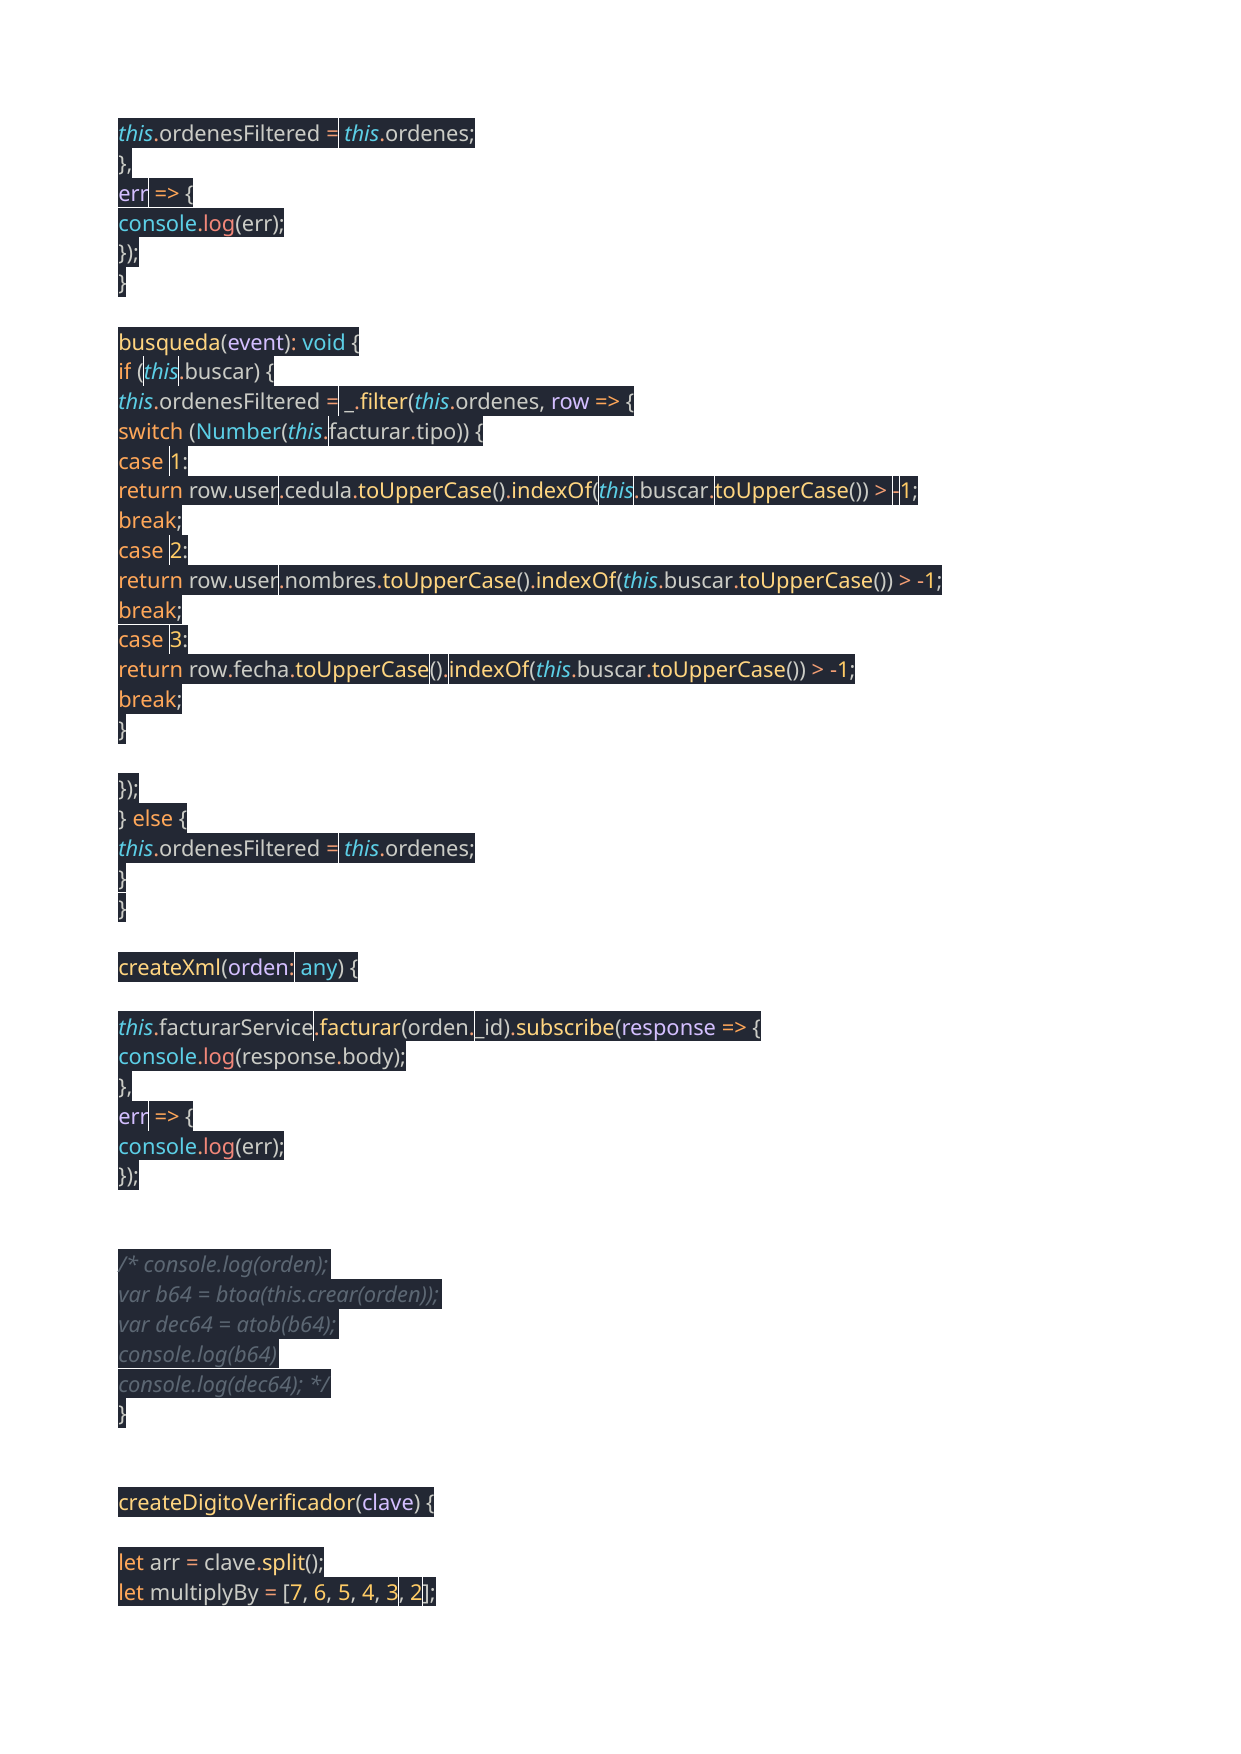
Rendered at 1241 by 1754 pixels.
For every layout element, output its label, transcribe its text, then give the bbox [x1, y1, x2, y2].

text return row.fecha.toUpperCase().indexOf(this.buscar.toUpperCase()) > -1; [118, 654, 1122, 684]
text console.log(b64) [118, 1339, 1122, 1368]
text } else { [118, 803, 1122, 833]
text this.ordenesFiltered = this.ordenes; [118, 118, 1122, 148]
text switch (Number(this.facturar.tipo)) { [118, 416, 1122, 446]
text busqueda(event): void { [118, 327, 1122, 356]
text /* console.log(orden); [118, 1249, 1122, 1279]
text case 3: [118, 624, 1122, 654]
text break; [118, 505, 1122, 535]
text console.log(err); [118, 207, 1122, 237]
text } [118, 892, 1122, 922]
text break; [118, 595, 1122, 624]
text let arr = clave.split(); [118, 1547, 1122, 1577]
text } [118, 267, 1122, 297]
text var dec64 = atob(b64); [118, 1309, 1122, 1339]
text this.ordenesFiltered = this.ordenes; [118, 833, 1122, 863]
text console.log(dec64); */ [118, 1368, 1122, 1398]
text } [118, 1398, 1122, 1428]
text break; [118, 684, 1122, 714]
text case 2: [118, 535, 1122, 565]
text return row.user.cedula.toUpperCase().indexOf(this.buscar.toUpperCase()) > -1; [118, 476, 1122, 505]
text let multiplyBy = [7, 6, 5, 4, 3, 2]; [118, 1577, 1122, 1606]
text }); [118, 773, 1122, 803]
text return row.user.nombres.toUpperCase().indexOf(this.buscar.toUpperCase()) > -1; [118, 565, 1122, 595]
text createXml(orden: any) { [118, 952, 1122, 982]
text } [118, 714, 1122, 744]
text this.facturarService.facturar(orden._id).subscribe(response => { [118, 1011, 1122, 1041]
text case 1: [118, 446, 1122, 476]
text console.log(err); [118, 1131, 1122, 1160]
text if (this.buscar) { [118, 356, 1122, 386]
text err => { [118, 178, 1122, 207]
text this.ordenesFiltered = _.filter(this.ordenes, row => { [118, 386, 1122, 416]
text createDigitoVerificador(clave) { [118, 1487, 1122, 1517]
text }, [118, 148, 1122, 178]
text } [118, 863, 1122, 892]
text }, [118, 1071, 1122, 1101]
text console.log(response.body); [118, 1041, 1122, 1071]
text }); [118, 1160, 1122, 1190]
text err => { [118, 1101, 1122, 1131]
text var b64 = btoa(this.crear(orden)); [118, 1279, 1122, 1309]
text }); [118, 237, 1122, 267]
